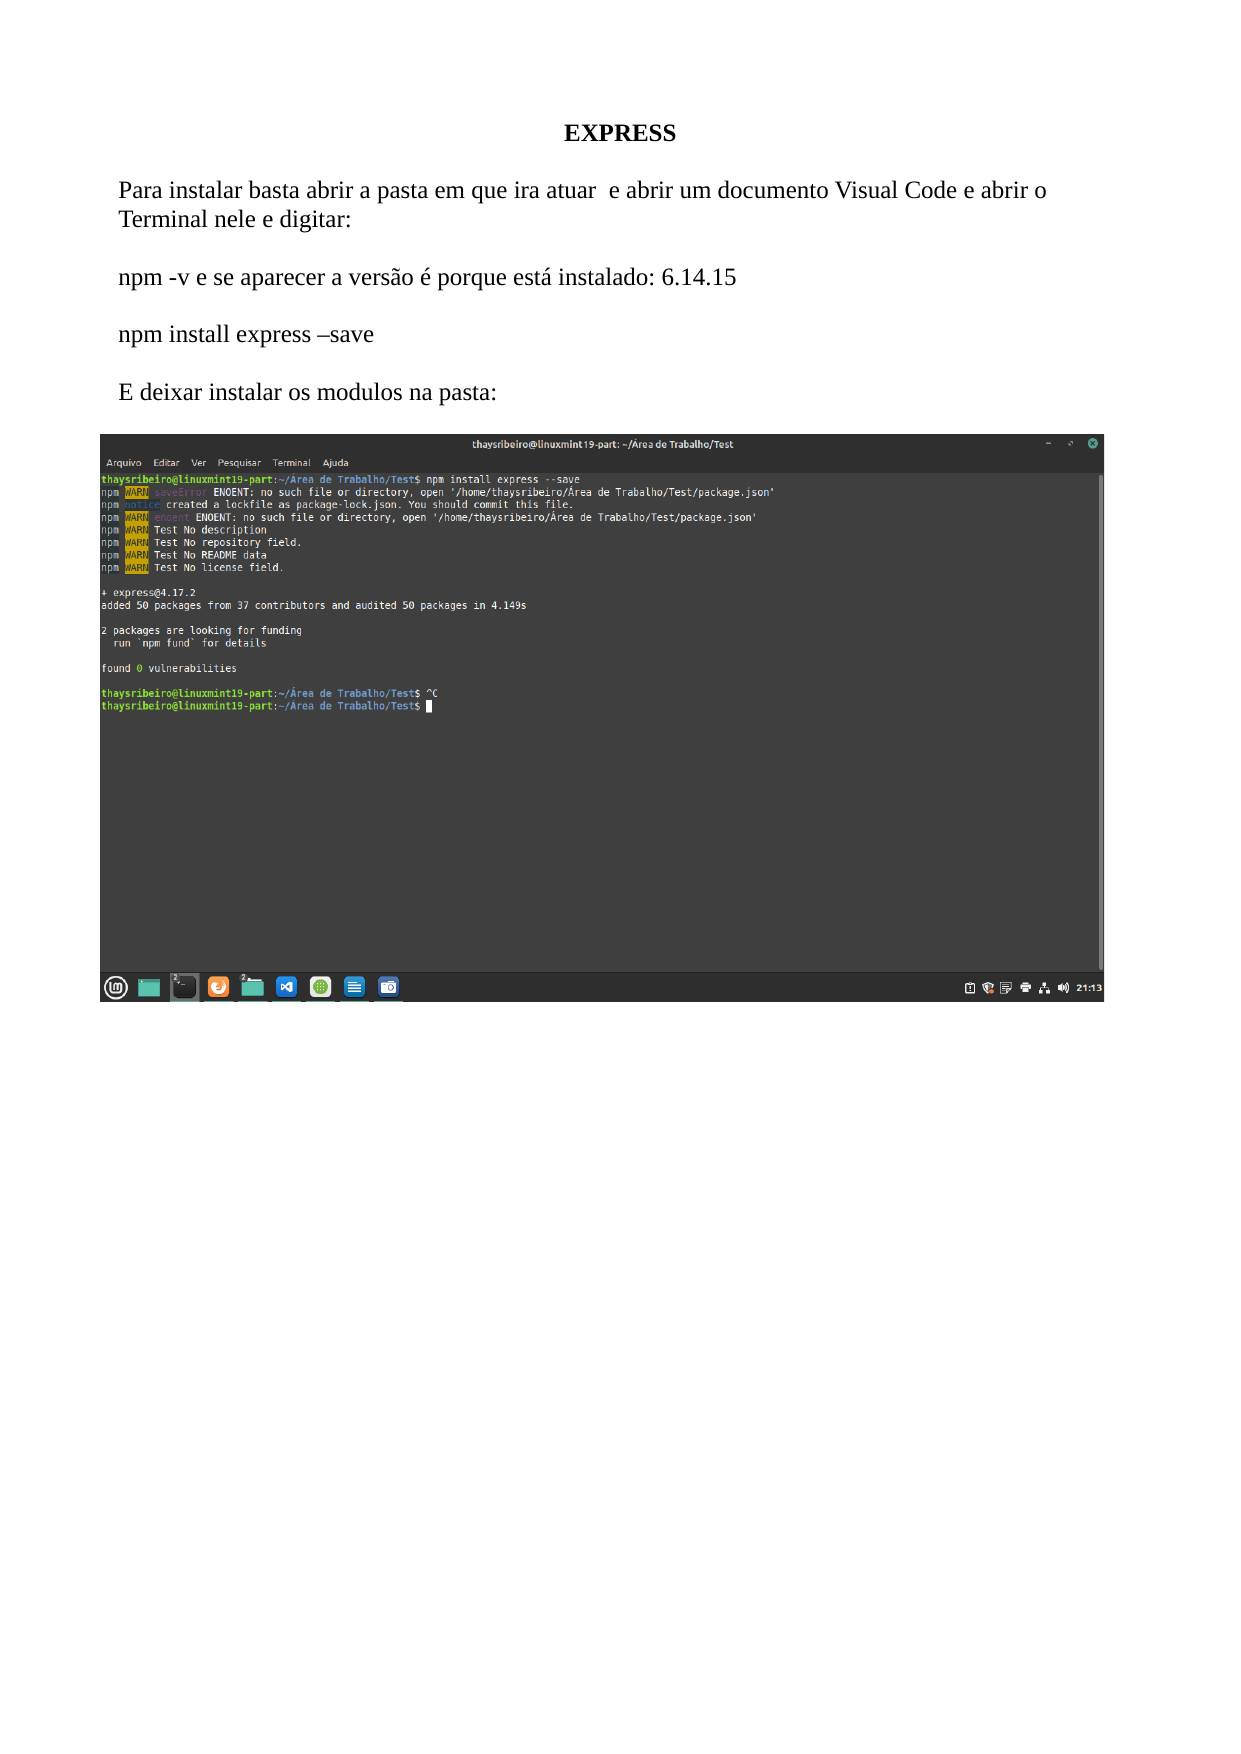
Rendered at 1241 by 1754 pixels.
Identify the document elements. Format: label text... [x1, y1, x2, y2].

picture [100, 434, 1105, 1002]
text E deixar instalar os modulos na pasta: [118, 377, 1122, 406]
text Para instalar basta abrir a pasta em que ira atuar e abrir um documento Visual Code e abrir o Terminal nele e digitar: [118, 176, 1122, 233]
text npm -v e se aparecer a versão é porque está instalado: 6.14.15 [118, 262, 1122, 291]
text npm install express –save [118, 319, 1122, 348]
text EXPRESS [118, 118, 1122, 147]
